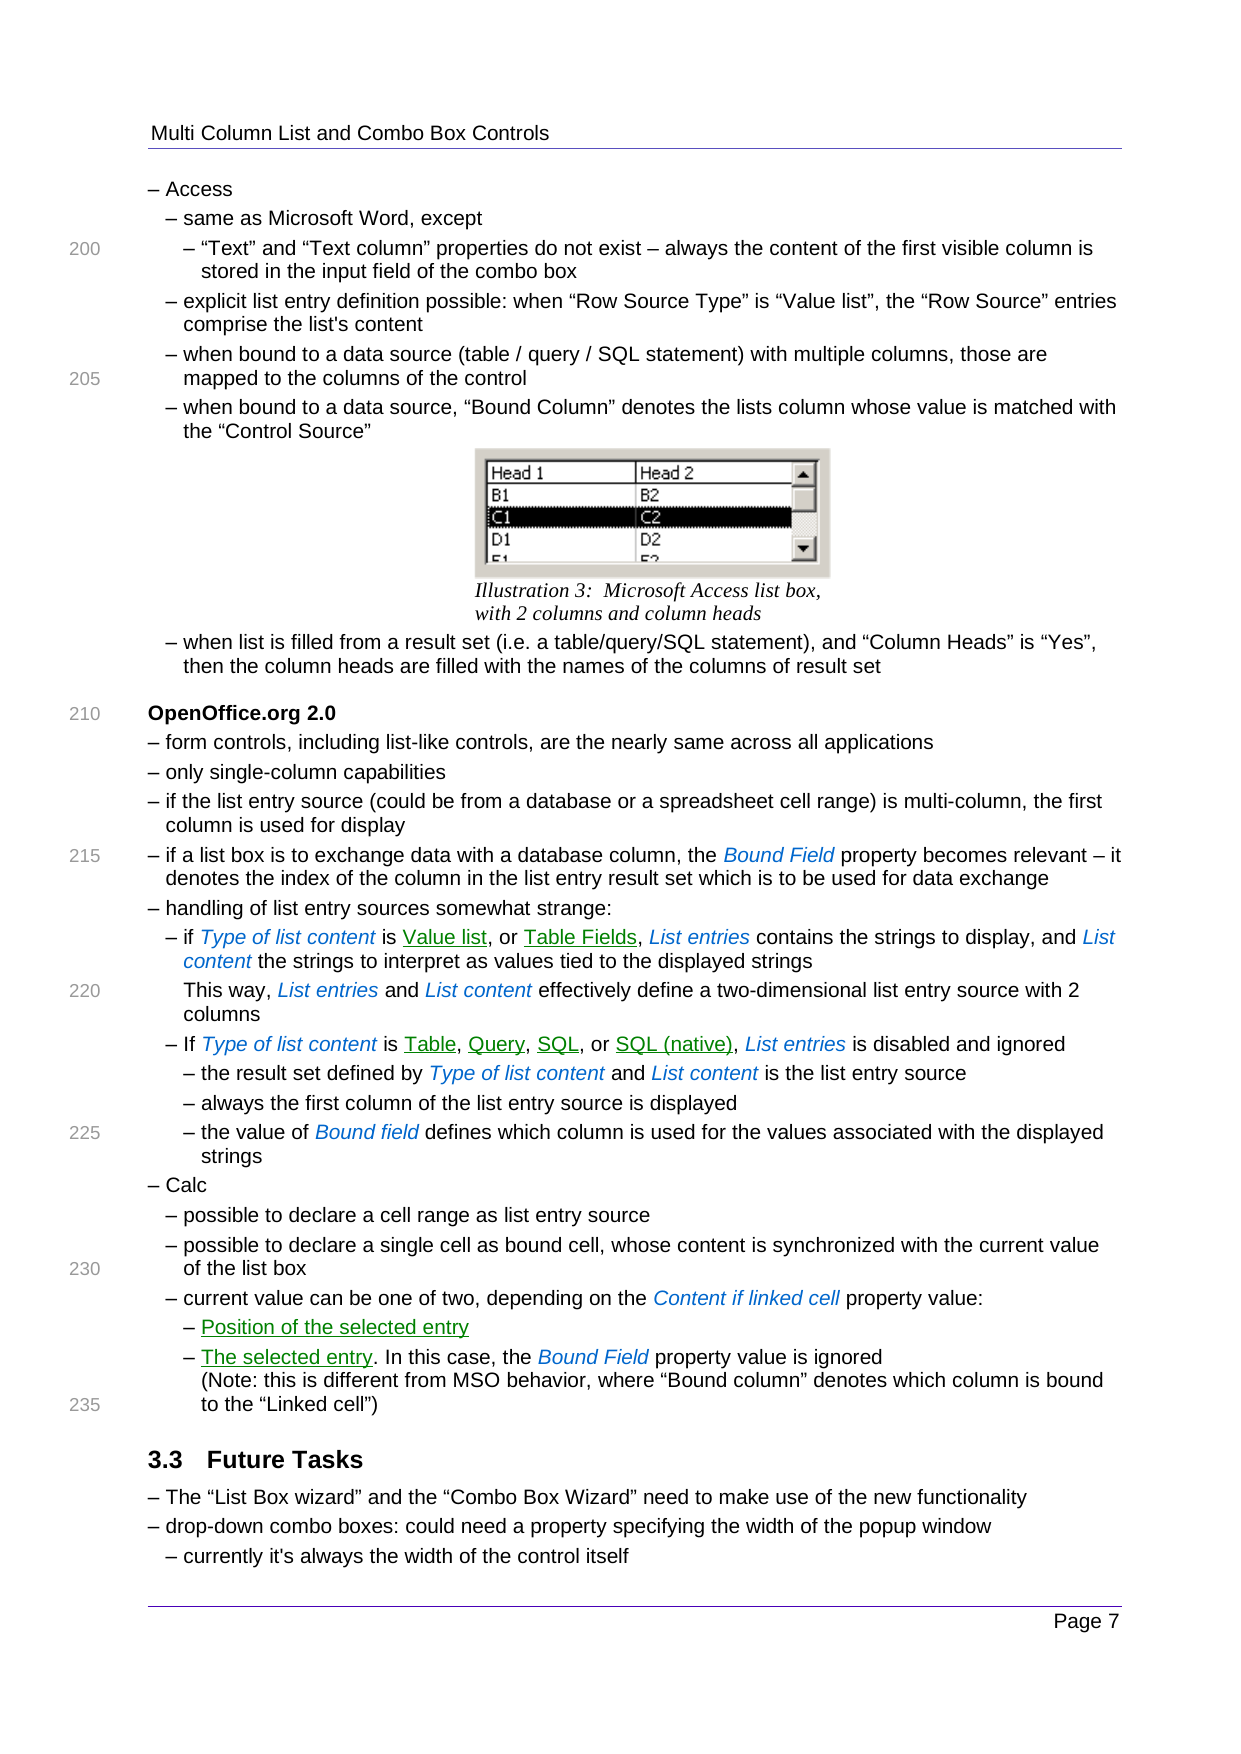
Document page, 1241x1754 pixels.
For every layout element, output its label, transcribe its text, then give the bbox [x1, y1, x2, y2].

list the value of Bound field defines which column is used for the values associated with the displayed strings [183, 1121, 1122, 1168]
list Illustration 3: Microsoft Access list box, with 2 columns and column heads [474, 579, 831, 624]
list The selected entry. In this case, the Bound Field property value is ignored (Note: this is different from MSO behavior, where “Bound column” denotes which column is bound to the “Linked cell”) [183, 1345, 1122, 1416]
list when bound to a data source, “Bound Column” denotes the lists column whose value is matched with the “Control Source” [165, 396, 1122, 443]
list currently it's always the width of the control itself [165, 1544, 1122, 1568]
list when list is filled from a result set (i.e. a table/query/SQL statement), and “Column Heads” is “Yes”, then the column heads are filled with the names of the columns of result set [165, 631, 1122, 678]
picture [474, 448, 831, 579]
list current value can be one of two, depending on the Content if linked cell property value: [165, 1286, 1122, 1310]
list if Type of list content is Value list, or Table Fields, List entries contains the strings to display, and List content the strings to interpret as values tied to the displayed strings [165, 926, 1122, 973]
list “Text” and “Text column” properties do not exist – always the content of the first visible column is stored in the input field of the combo box [183, 236, 1122, 283]
list Access [148, 177, 1122, 201]
list same as Microsoft Word, except [165, 207, 1122, 230]
list possible to declare a cell range as list entry source [165, 1203, 1122, 1227]
list if the list entry source (could be from a database or a spreadsheet cell range) is multi-column, the first column is used for display [148, 790, 1122, 837]
list This way, List entries and List content effectively define a two-dimensional list entry source with 2 columns [165, 979, 1122, 1026]
list only single-column capabilities [148, 760, 1122, 784]
list if a list box is to exchange data with a database column, the Bound Field property becomes relevant – it denotes the index of the column in the list entry result set which is to be used for data exchange [148, 843, 1122, 890]
list the result set defined by Type of list content and List content is the list entry source [183, 1062, 1122, 1085]
list Position of the selected entry [183, 1316, 1122, 1339]
list handling of list entry sources somewhat strange: [148, 896, 1122, 920]
list drop-down combo boxes: could need a property specifying the width of the popup window [148, 1515, 1122, 1538]
list when bound to a data source (table / query / SQL statement) with multiple columns, those are mapped to the columns of the control [165, 342, 1122, 389]
list possible to declare a single cell as bound cell, whose content is synchronized with the current value of the list box [165, 1233, 1122, 1280]
subtitle OpenOffice.org 2.0 [148, 701, 1122, 725]
list form controls, including list-like controls, are the nearly same across all applications [148, 731, 1122, 754]
list explicit list entry definition possible: when “Row Source Type” is “Value list”, the “Row Source” entries comprise the list's content [165, 289, 1122, 336]
list always the first column of the list entry source is displayed [183, 1091, 1122, 1115]
list The “List Box wizard” and the “Combo Box Wizard” need to make use of the new functionality [148, 1485, 1122, 1509]
list Calc [148, 1174, 1122, 1197]
subtitle Future Tasks [148, 1446, 1122, 1473]
list If Type of list content is Table, Query, SQL, or SQL (native), List entries is disabled and ignored [165, 1032, 1122, 1056]
